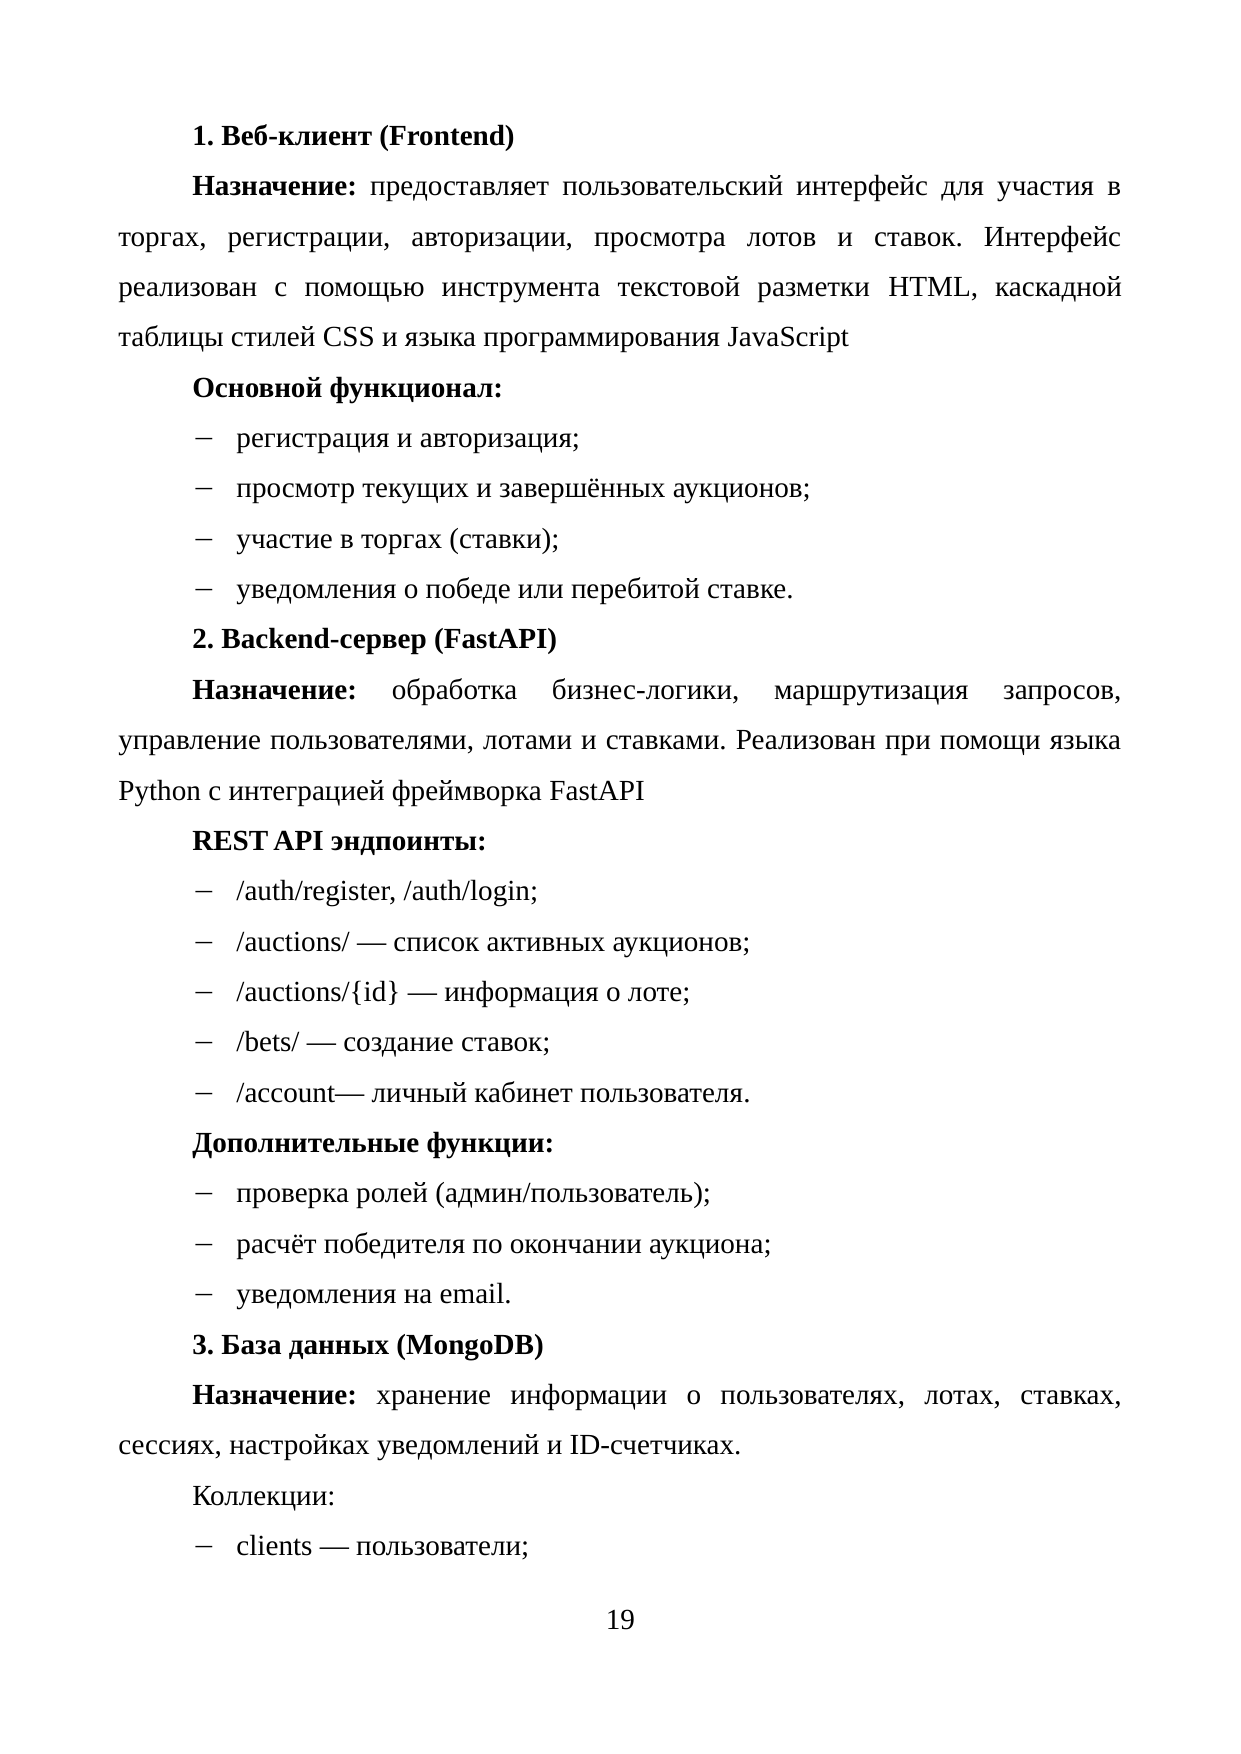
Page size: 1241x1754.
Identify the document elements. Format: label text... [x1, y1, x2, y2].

text Коллекции: [118, 1478, 1122, 1511]
list уведомления о победе или перебитой ставке. [118, 571, 1122, 605]
text 3. База данных (MongoDB) [118, 1327, 1122, 1360]
text REST API эндпоинты: [118, 823, 1122, 856]
text Назначение: хранение информации о пользователях, лотах, ставках, сессиях, настройках уведомлений и ID-счетчиках. [118, 1377, 1122, 1461]
list /auctions/ — список активных аукционов; [118, 924, 1122, 957]
list расчёт победителя по окончании аукциона; [118, 1226, 1122, 1260]
text 1. Веб-клиент (Frontend) [118, 118, 1122, 152]
list уведомления на email. [118, 1276, 1122, 1310]
text 2. Backend-сервер (FastAPI) [118, 622, 1122, 655]
list /account— личный кабинет пользователя. [118, 1075, 1122, 1108]
text Назначение: предоставляет пользовательский интерфейс для участия в торгах, регистрации, авторизации, просмотра лотов и ставок. Интерфейс реализован с помощью инструмента текстовой разметки HTML, каскадной таблицы стилей CSS и языка программирования JavaScript [118, 168, 1122, 353]
list /bets/ — создание ставок; [118, 1024, 1122, 1058]
list регистрация и авторизация; [118, 420, 1122, 454]
text Назначение: обработка бизнес-логики, маршрутизация запросов, управление пользователями, лотами и ставками. Реализован при помощи языка Python с интеграцией фреймворка FastAPI [118, 672, 1122, 806]
text Основной функционал: [118, 370, 1122, 403]
list /auth/register, /auth/login; [118, 873, 1122, 907]
text Дополнительные функции: [118, 1125, 1122, 1159]
list clients — пользователи; [118, 1528, 1122, 1562]
list проверка ролей (админ/пользователь); [118, 1176, 1122, 1209]
list участие в торгах (ставки); [118, 521, 1122, 554]
list просмотр текущих и завершённых аукционов; [118, 470, 1122, 504]
list /auctions/{id} — информация о лоте; [118, 974, 1122, 1008]
